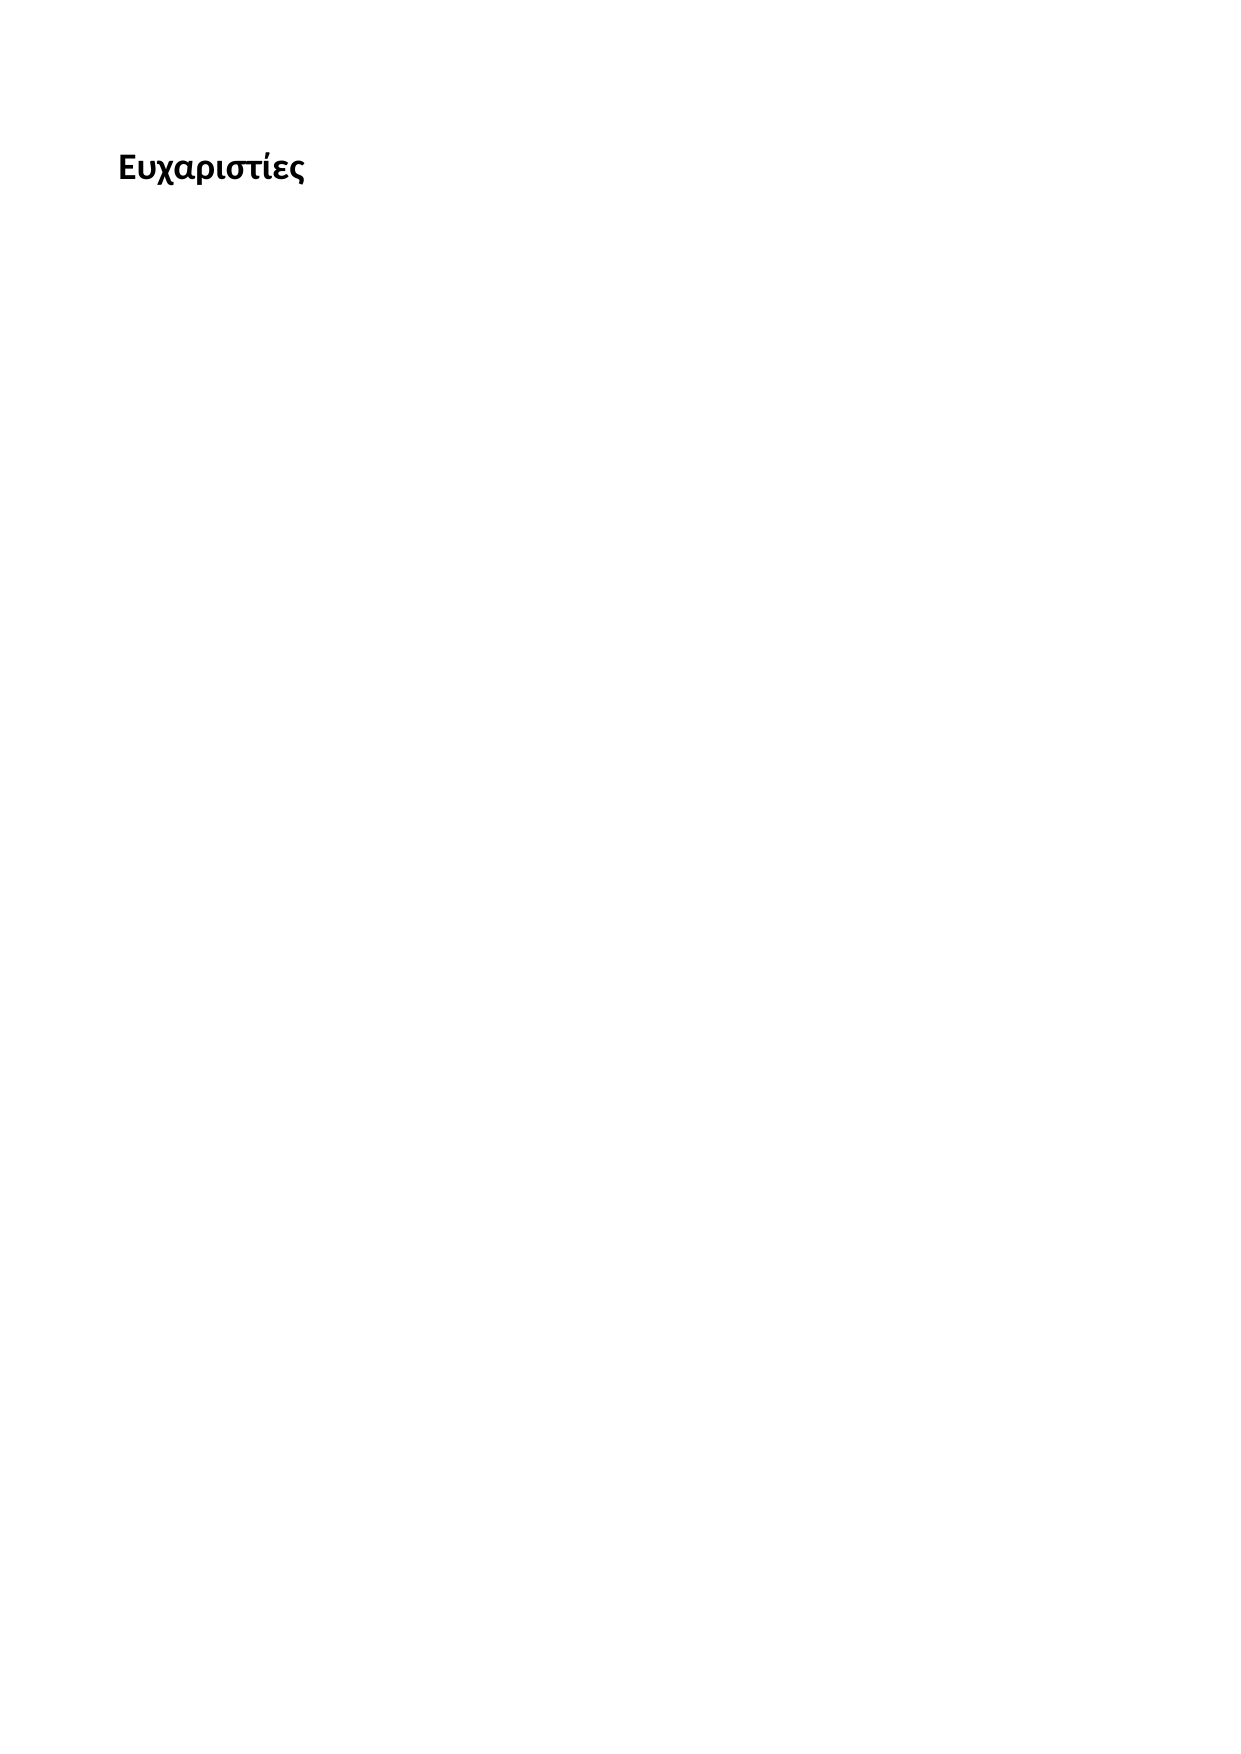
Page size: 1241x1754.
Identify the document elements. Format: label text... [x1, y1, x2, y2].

subtitle Ευχαριστίες [118, 143, 1122, 189]
